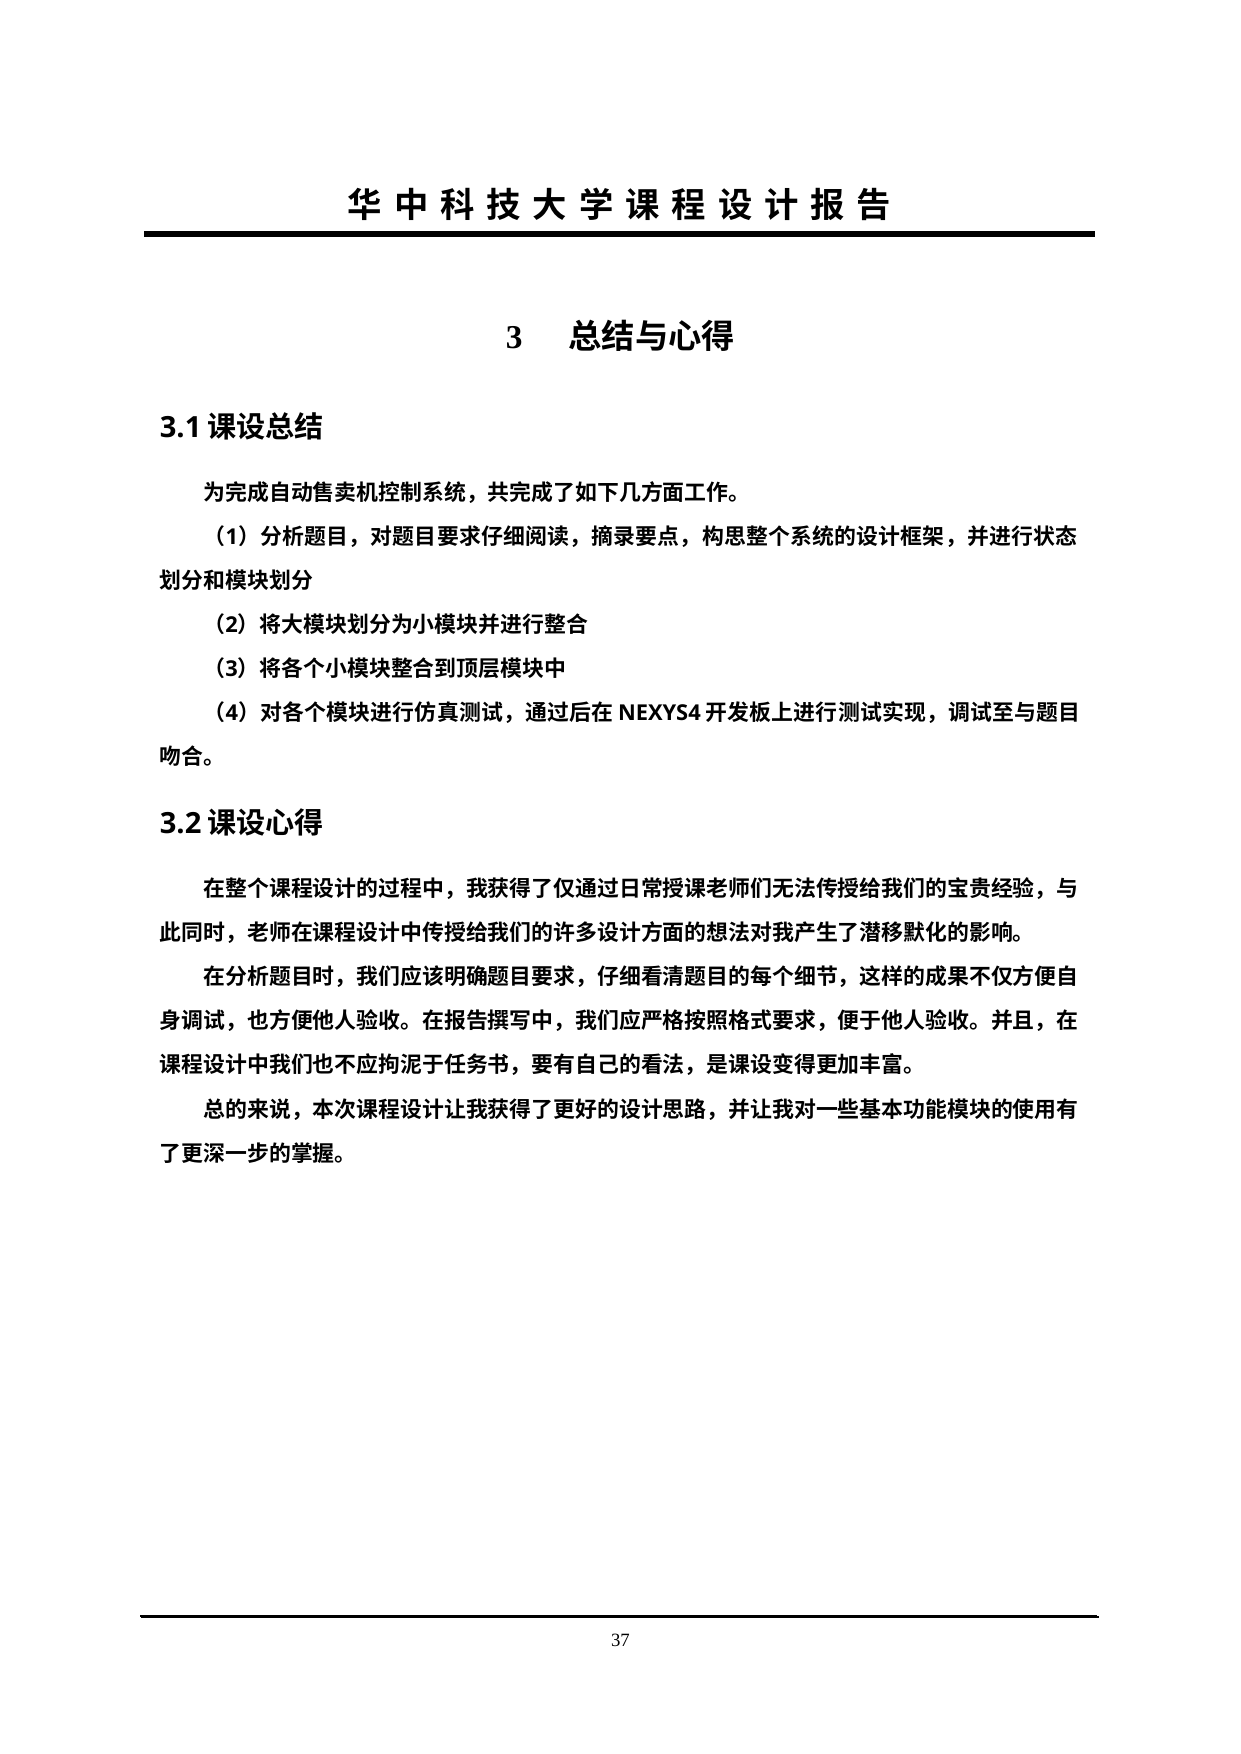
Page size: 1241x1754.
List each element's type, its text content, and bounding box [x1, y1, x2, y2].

subtitle 3.1课设总结 [159, 403, 1081, 447]
text （1）分析题目，对题目要求仔细阅读，摘录要点，构思整个系统的设计框架，并进行状态划分和模块划分 [159, 513, 1081, 601]
text （3）将各个小模块整合到顶层模块中 [159, 645, 1081, 689]
subtitle 总结与心得 [159, 310, 1081, 358]
text 总的来说，本次课程设计让我获得了更好的设计思路，并让我对一些基本功能模块的使用有了更深一步的掌握。 [159, 1085, 1081, 1173]
subtitle 3.2课设心得 [159, 799, 1081, 843]
text 为完成自动售卖机控制系统，共完成了如下几方面工作。 [159, 469, 1081, 513]
text 在整个课程设计的过程中，我获得了仅通过日常授课老师们无法传授给我们的宝贵经验，与此同时，老师在课程设计中传授给我们的许多设计方面的想法对我产生了潜移默化的影响。 [159, 865, 1081, 953]
text （2）将大模块划分为小模块并进行整合 [159, 601, 1081, 645]
text 在分析题目时，我们应该明确题目要求，仔细看清题目的每个细节，这样的成果不仅方便自身调试，也方便他人验收。在报告撰写中，我们应严格按照格式要求，便于他人验收。并且，在课程设计中我们也不应拘泥于任务书，要有自己的看法，是课设变得更加丰富。 [159, 953, 1081, 1085]
text （4）对各个模块进行仿真测试，通过后在NEXYS4开发板上进行测试实现，调试至与题目吻合。 [159, 689, 1081, 777]
